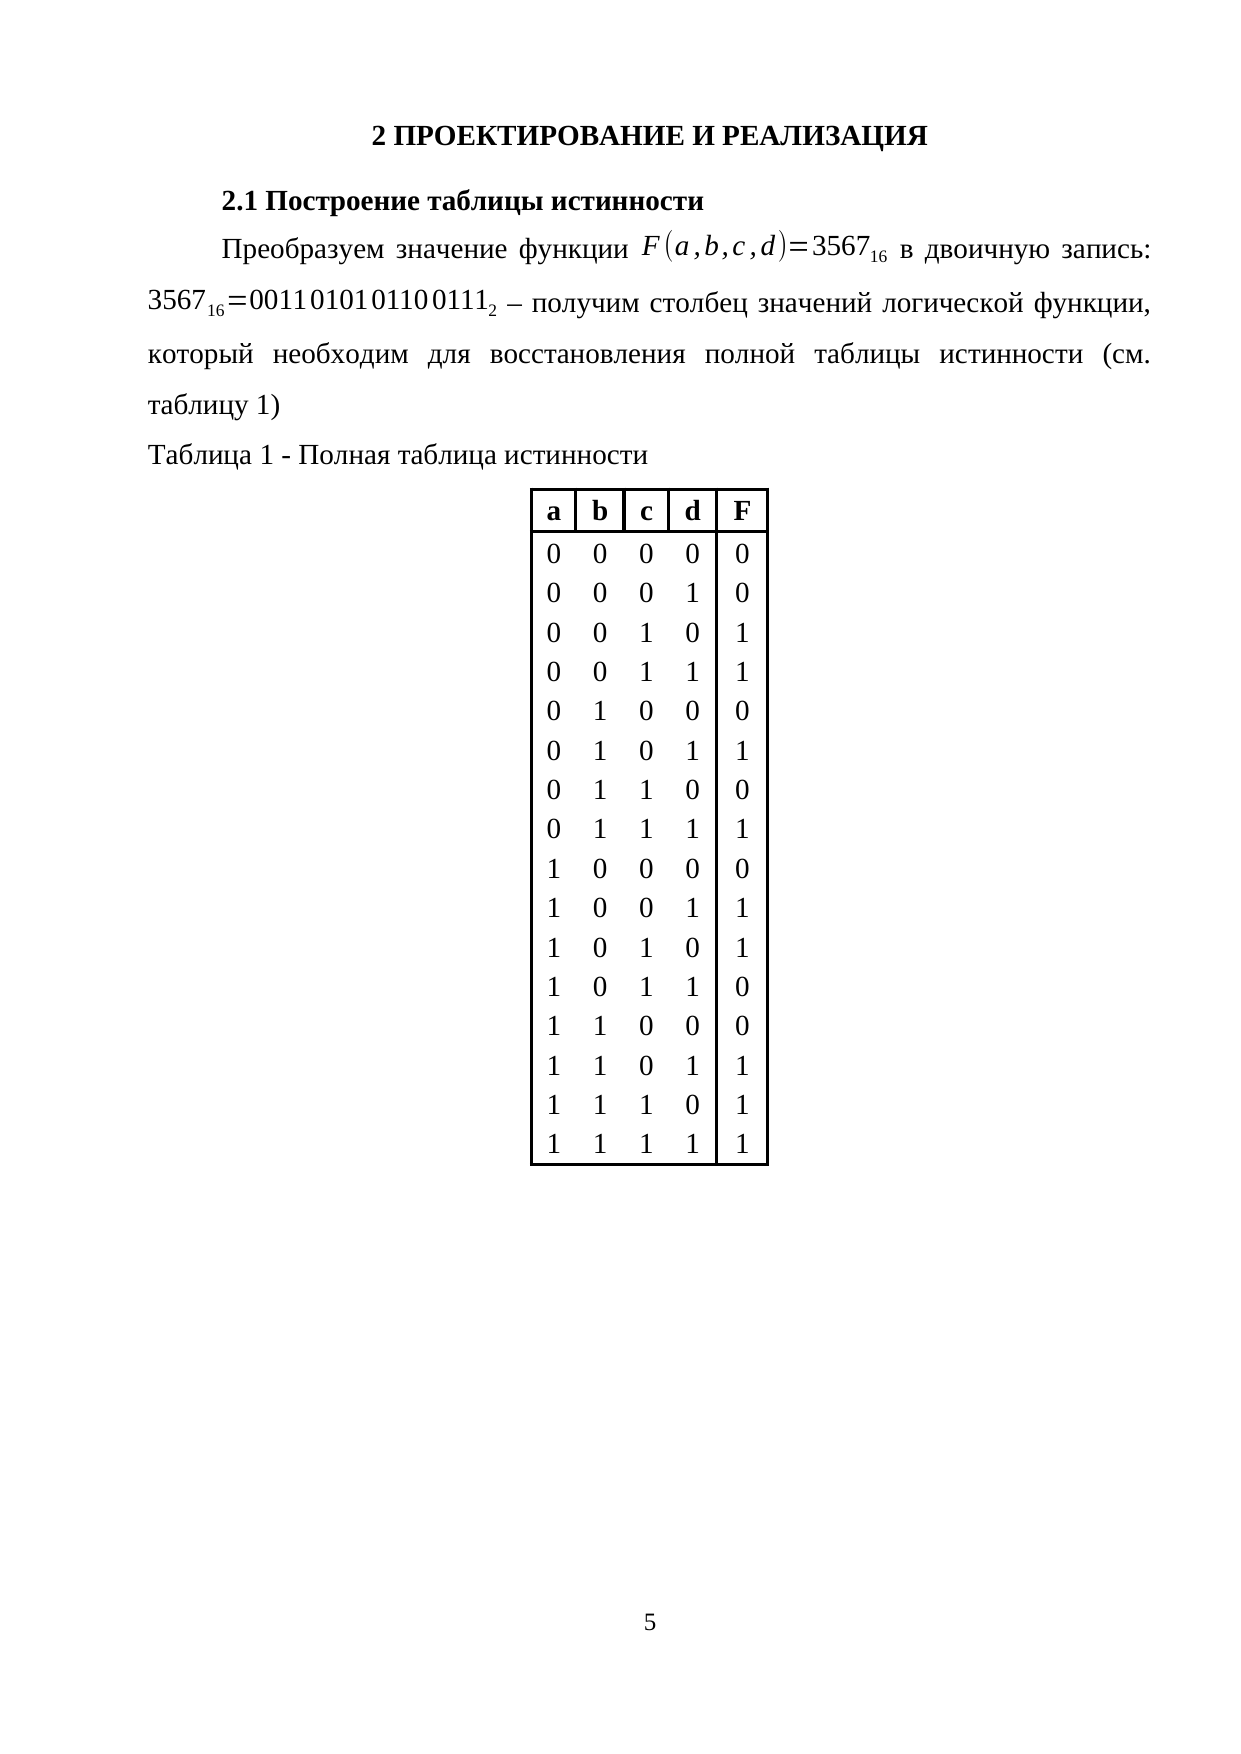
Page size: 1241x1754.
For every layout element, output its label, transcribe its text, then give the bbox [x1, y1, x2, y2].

table_cell 1 [624, 651, 668, 691]
table_cell 1 [533, 966, 576, 1006]
table_cell 0 [576, 848, 624, 887]
table_cell 1 [533, 1124, 576, 1163]
table_cell 0 [718, 691, 766, 730]
table_cell 1 [576, 730, 624, 769]
table_cell 1 [533, 1006, 576, 1045]
table_cell 0 [533, 691, 576, 730]
table_cell 0 [624, 573, 668, 612]
table_header a [533, 491, 574, 530]
table_header F [718, 491, 766, 530]
table_cell 0 [668, 1006, 715, 1045]
table_cell 1 [718, 888, 766, 927]
table_cell 1 [718, 651, 766, 691]
table_cell 0 [624, 1045, 668, 1084]
table_cell 0 [718, 966, 766, 1006]
table_cell 1 [668, 809, 715, 848]
table_cell 0 [576, 927, 624, 966]
table_cell 1 [668, 888, 715, 927]
table_cell 0 [576, 533, 624, 572]
table_cell 0 [668, 691, 715, 730]
table_cell 1 [576, 691, 624, 730]
table_cell 0 [624, 533, 668, 572]
table_cell 0 [533, 651, 576, 691]
table_cell 1 [624, 1124, 668, 1163]
table_cell 1 [624, 1084, 668, 1124]
table_cell 1 [718, 1084, 766, 1124]
text 2 ПРОЕКТИРОВАНИЕ И РЕАЛИЗАЦИЯ [148, 118, 1152, 152]
table_cell 1 [576, 769, 624, 809]
table_cell 0 [533, 809, 576, 848]
table_cell 1 [576, 1045, 624, 1084]
table_cell 0 [624, 1006, 668, 1045]
table_cell 1 [624, 769, 668, 809]
table_cell 1 [668, 573, 715, 612]
table_cell 1 [624, 966, 668, 1006]
table_cell 0 [576, 966, 624, 1006]
table_cell 0 [668, 533, 715, 572]
table_cell 0 [718, 1006, 766, 1045]
table_cell 1 [718, 1045, 766, 1084]
table_cell 1 [718, 927, 766, 966]
table_cell 0 [533, 730, 576, 769]
table_cell 1 [576, 809, 624, 848]
table_cell 0 [533, 612, 576, 651]
table_cell 1 [576, 1084, 624, 1124]
table_cell 0 [533, 769, 576, 809]
table_cell 0 [576, 651, 624, 691]
table_cell 1 [576, 1006, 624, 1045]
table_cell 1 [718, 612, 766, 651]
table_cell 0 [718, 573, 766, 612]
table_cell 0 [668, 769, 715, 809]
table_cell 1 [668, 966, 715, 1006]
table_cell 1 [533, 1084, 576, 1124]
table_cell 0 [624, 848, 668, 887]
table_cell 0 [624, 888, 668, 927]
table_cell 1 [668, 651, 715, 691]
table_cell 1 [576, 1124, 624, 1163]
table_cell 1 [668, 730, 715, 769]
table_cell 0 [576, 573, 624, 612]
text Преобразуем значение функции в двоичную запись: – получим столбец значений логической функции, который необходим для восстановления полной таблицы истинности (см. таблицу 1) [148, 229, 1152, 420]
table_cell 1 [718, 1124, 766, 1163]
table_cell 0 [718, 848, 766, 887]
table_cell 1 [718, 730, 766, 769]
table_cell 0 [576, 612, 624, 651]
table_cell 1 [624, 612, 668, 651]
table_cell 0 [668, 612, 715, 651]
table_cell 1 [533, 888, 576, 927]
table_cell 1 [533, 1045, 576, 1084]
table_cell 0 [576, 888, 624, 927]
table_cell 0 [624, 730, 668, 769]
table_cell 0 [533, 573, 576, 612]
table_cell 1 [624, 927, 668, 966]
table_cell 0 [718, 533, 766, 572]
table_cell 0 [624, 691, 668, 730]
text Таблица 1 - Полная таблица истинности [148, 437, 1152, 471]
table_cell 1 [624, 809, 668, 848]
table_cell 0 [668, 1084, 715, 1124]
table_cell 1 [533, 848, 576, 887]
text 2.1 Построение таблицы истинности [148, 183, 1152, 217]
table_cell 0 [533, 533, 576, 572]
table_cell 0 [668, 927, 715, 966]
table_header b [577, 491, 622, 530]
table_header d [670, 491, 715, 530]
table_cell 1 [718, 809, 766, 848]
table_cell 1 [533, 927, 576, 966]
table_cell 1 [668, 1045, 715, 1084]
table_cell 1 [668, 1124, 715, 1163]
table_cell 0 [668, 848, 715, 887]
table_cell 0 [718, 769, 766, 809]
table_header c [626, 491, 667, 530]
